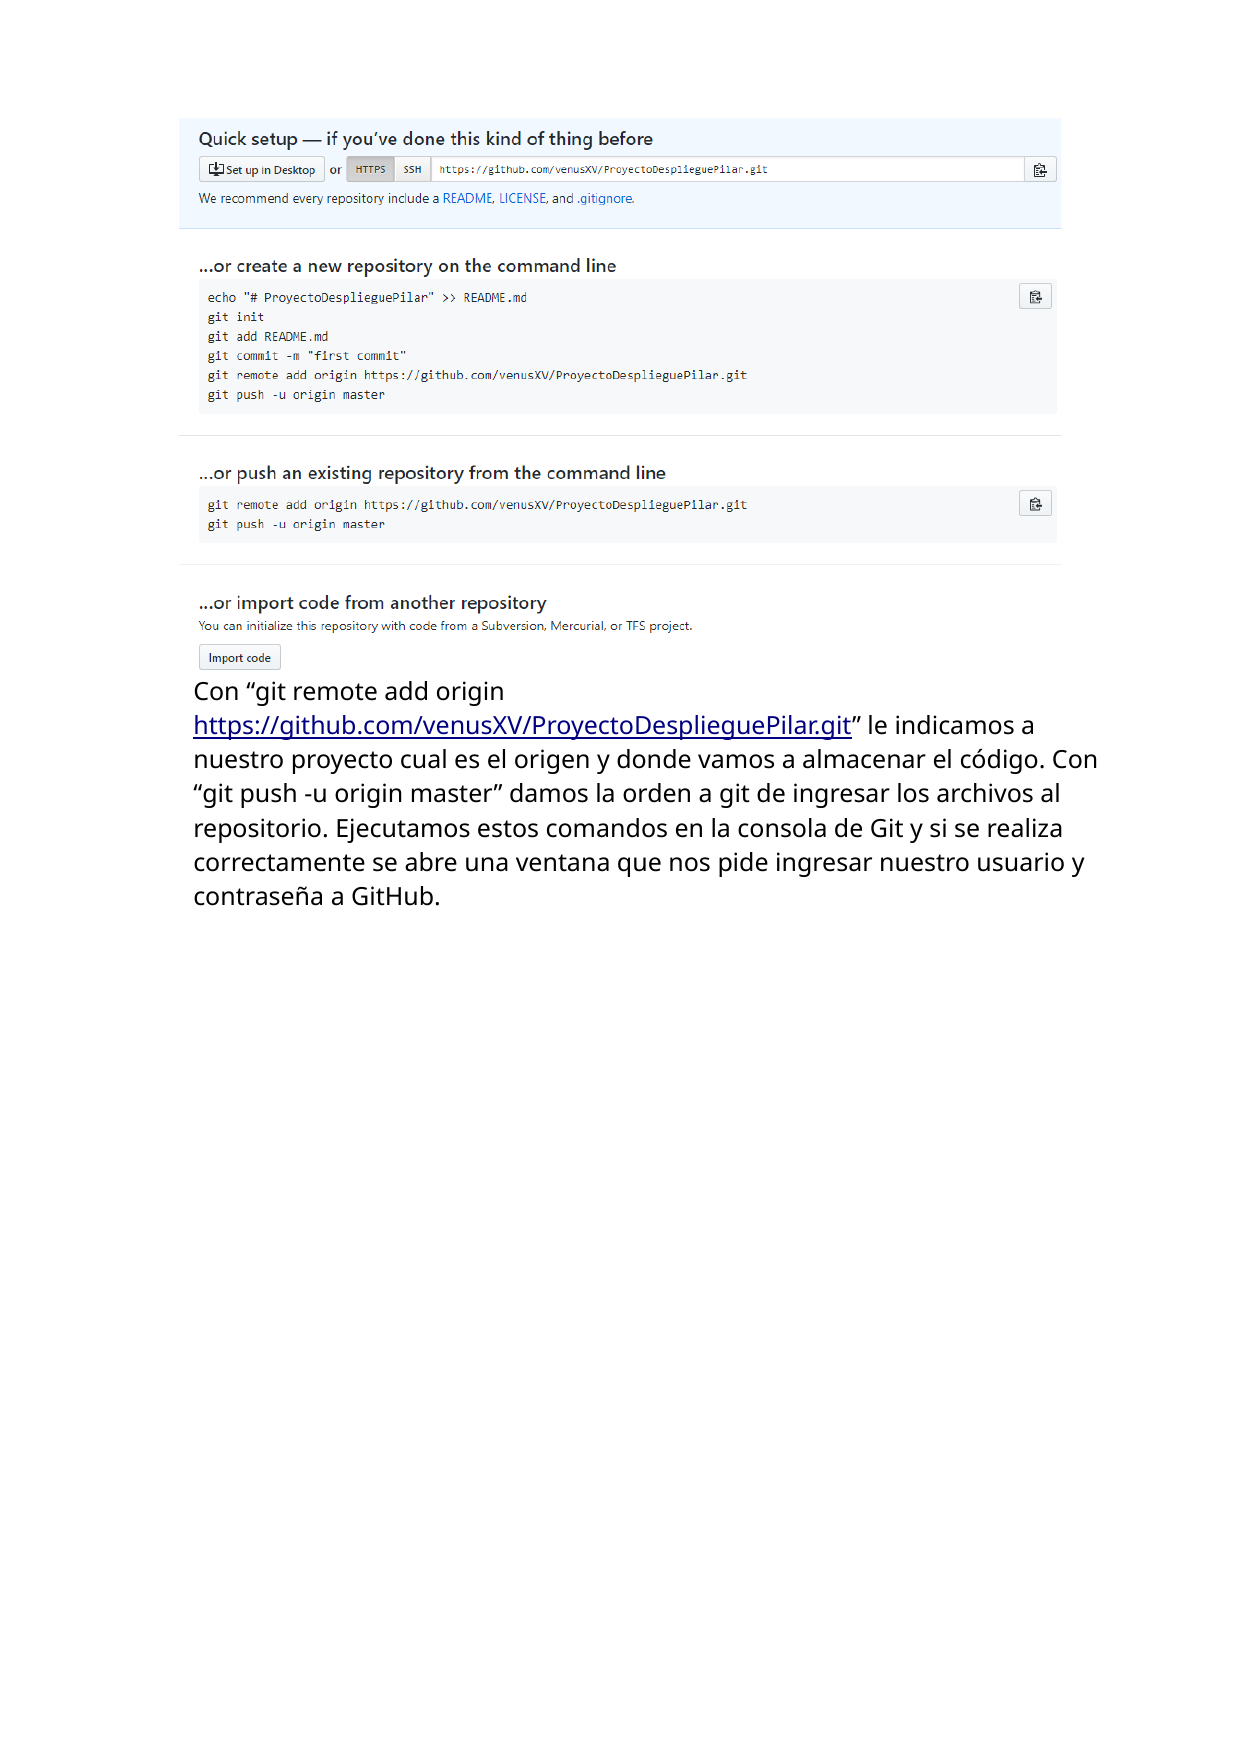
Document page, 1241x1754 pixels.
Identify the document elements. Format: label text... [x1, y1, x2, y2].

list Con “git remote add origin https://github.com/venusXV/ProyectoDesplieguePilar.git” le indicamos a nuestro proyecto cual es el origen y donde vamos a almacenar el código. Con “git push -u origin master” damos la orden a git de ingresar los archivos al repositorio. Ejecutamos estos comandos en la consola de Git y si se realiza correctamente se abre una ventana que nos pide ingresar nuestro usuario y contraseña a GitHub. [156, 118, 1122, 912]
